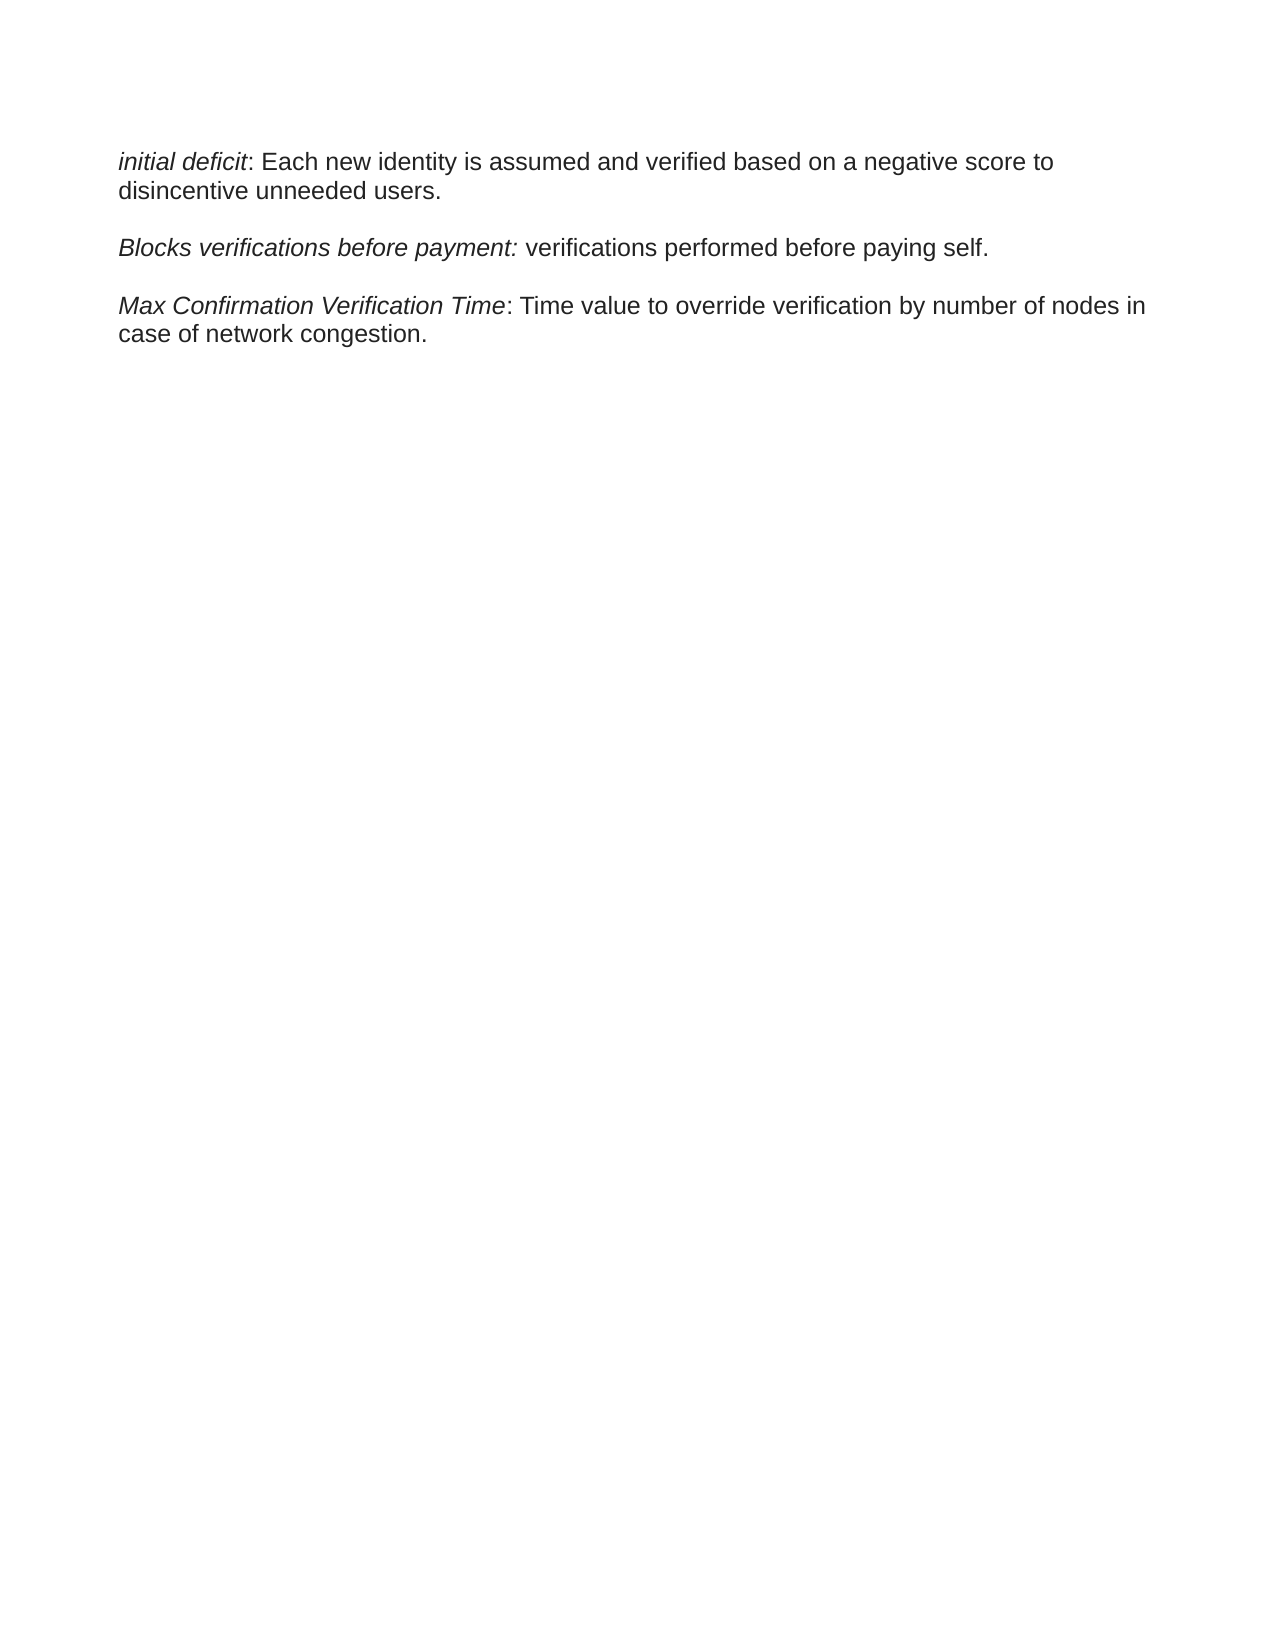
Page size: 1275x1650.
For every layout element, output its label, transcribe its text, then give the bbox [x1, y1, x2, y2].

text initial deficit: Each new identity is assumed and verified based on a negative score to [118, 147, 1157, 176]
text disincentive unneeded users. [118, 176, 1157, 204]
text Max Confirmation Verification Time: Time value to override verification by number of nodes in case of network congestion. [118, 291, 1157, 348]
text Blocks verifications before payment: verifications performed before paying self. [118, 233, 1157, 262]
